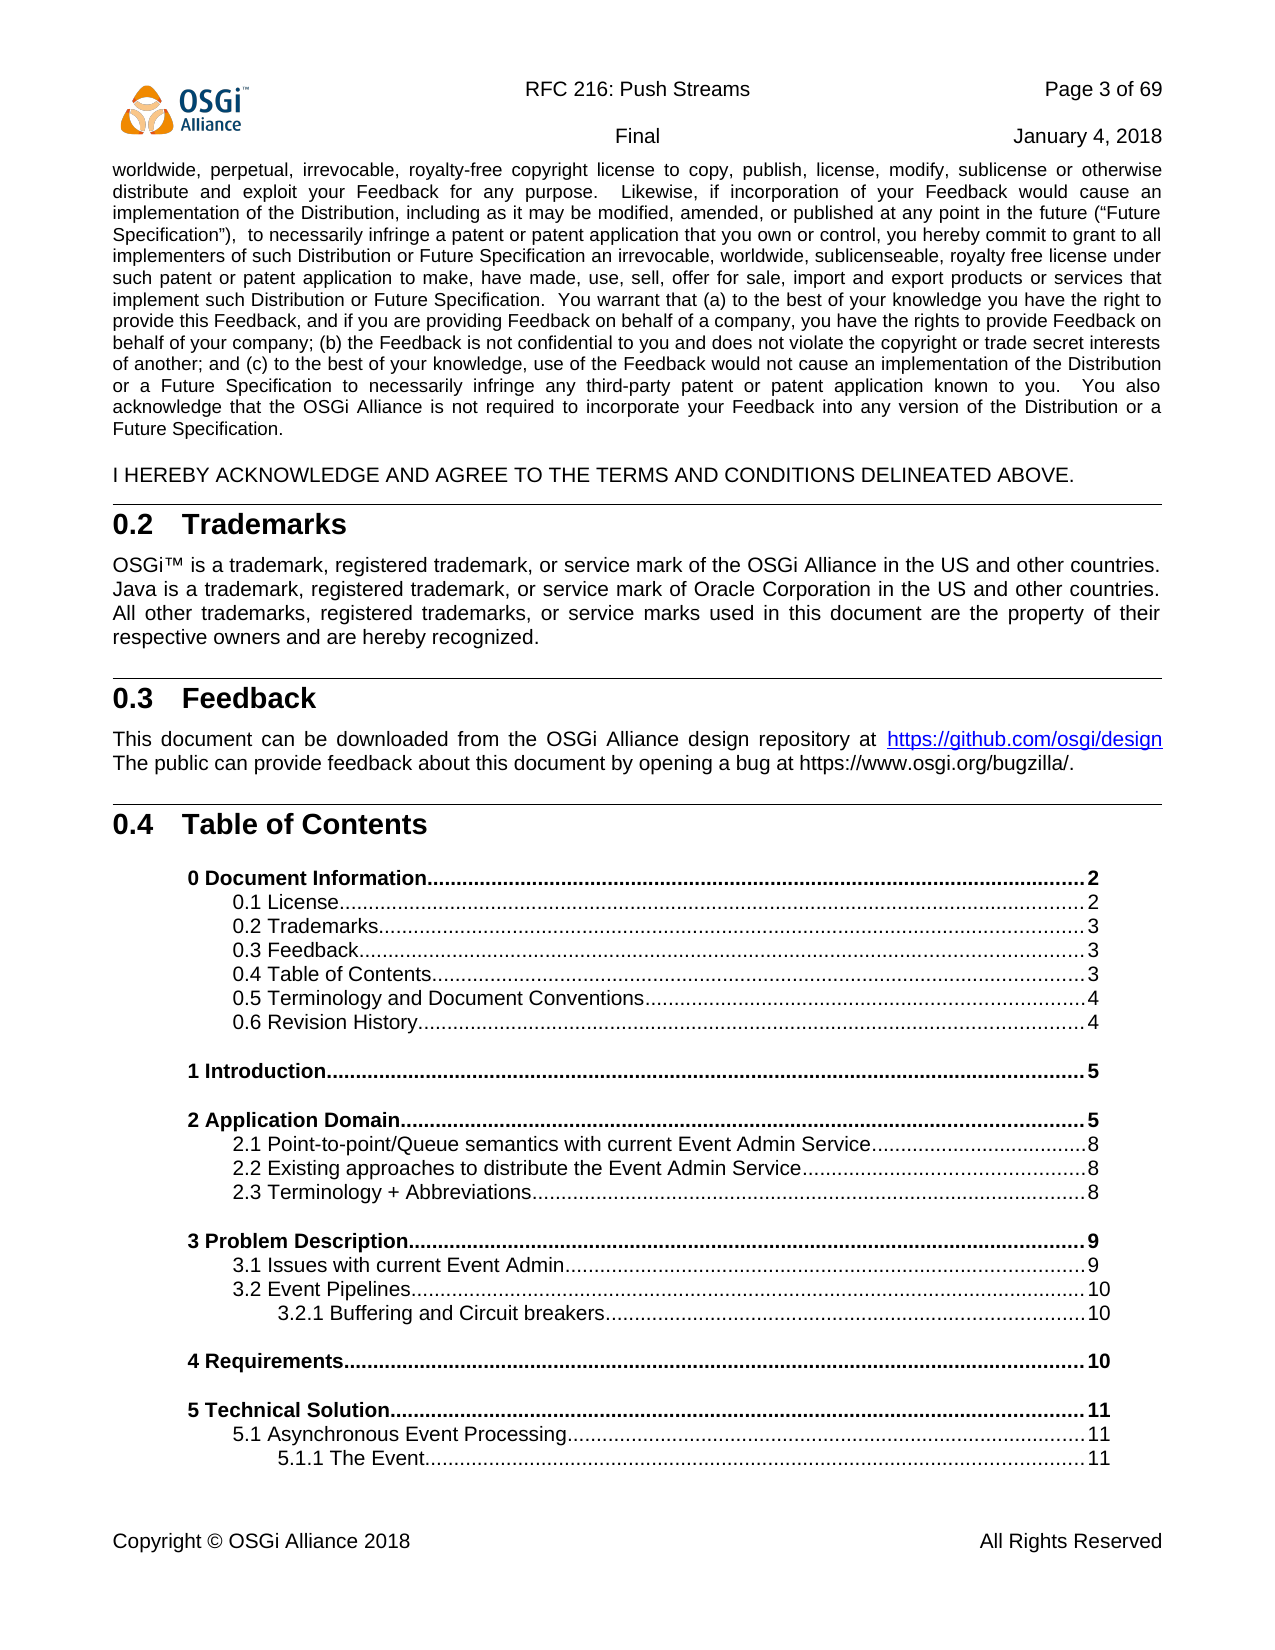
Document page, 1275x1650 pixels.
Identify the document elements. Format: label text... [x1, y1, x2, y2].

text 5 Technical Solution 11 [187, 1398, 1162, 1422]
text 5.1 Asynchronous Event Processing 11 [232, 1422, 1162, 1446]
text 0.3 Feedback 3 [232, 938, 1162, 962]
text 2.1 Point-to-point/Queue semantics with current Event Admin Service 8 [232, 1132, 1162, 1156]
text OSGi™ is a trademark, registered trademark, or service mark of the OSGi Alliance in the US and other countries. Java is a trademark, registered trademark, or service mark of Oracle Corporation in the US and other countries. All other trademarks, registered trademarks, or service marks used in this document are the property of their respective owners and are hereby recognized. [112, 553, 1162, 649]
subtitle Table of Contents [112, 805, 1162, 841]
text I HEREBY ACKNOWLEDGE AND AGREE TO THE TERMS AND CONDITIONS DELINEATED ABOVE. [112, 463, 1162, 487]
text 0.4 Table of Contents 3 [232, 962, 1162, 986]
picture [113, 78, 257, 142]
subtitle Feedback [112, 679, 1162, 715]
text 0.5 Terminology and Document Conventions 4 [232, 986, 1162, 1010]
text 3.2 Event Pipelines 10 [232, 1276, 1162, 1300]
text 2.3 Terminology + Abbreviations 8 [232, 1179, 1162, 1203]
text 2 Application Domain 5 [187, 1108, 1162, 1132]
text 0.1 License 2 [232, 890, 1162, 914]
text 5.1.1 The Event 11 [277, 1446, 1162, 1470]
text 2.2 Existing approaches to distribute the Event Admin Service 8 [232, 1156, 1162, 1179]
text 4 Requirements 10 [187, 1349, 1162, 1373]
text 0 Document Information 2 [187, 866, 1162, 890]
text 3.2.1 Buffering and Circuit breakers 10 [277, 1300, 1162, 1324]
text 1 Introduction 5 [187, 1059, 1162, 1083]
text 3.1 Issues with current Event Admin 9 [232, 1252, 1162, 1276]
subtitle Trademarks [112, 505, 1162, 541]
text 3 Problem Description 9 [187, 1228, 1162, 1252]
text 0.2 Trademarks 3 [232, 914, 1162, 938]
text This document can be downloaded from the OSGi Alliance design repository at https://github.com/osgi/design The public can provide feedback about this document by opening a bug at https://www.osgi.org/bugzilla/. [112, 727, 1162, 775]
text 0.6 Revision History 4 [232, 1010, 1162, 1034]
text worldwide, perpetual, irrevocable, royalty-free copyright license to copy, publish, license, modify, sublicense or otherwise distribute and exploit your Feedback for any purpose. Likewise, if incorporation of your Feedback would cause an implementation of the Distribution, including as it may be modified, amended, or published at any point in the future (“Future Specification”), to necessarily infringe a patent or patent application that you own or control, you hereby commit to grant to all implementers of such Distribution or Future Specification an irrevocable, worldwide, sublicenseable, royalty free license under such patent or patent application to make, have made, use, sell, offer for sale, import and export products or services that implement such Distribution or Future Specification. You warrant that (a) to the best of your knowledge you have the right to provide this Feedback, and if you are providing Feedback on behalf of a company, you have the rights to provide Feedback on behalf of your company; (b) the Feedback is not confidential to you and does not violate the copyright or trade secret interests of another; and (c) to the best of your knowledge, use of the Feedback would not cause an implementation of the Distribution or a Future Specification to necessarily infringe any third-party patent or patent application known to you. You also acknowledge that the OSGi Alliance is not required to incorporate your Feedback into any version of the Distribution or a Future Specification. [112, 159, 1162, 439]
